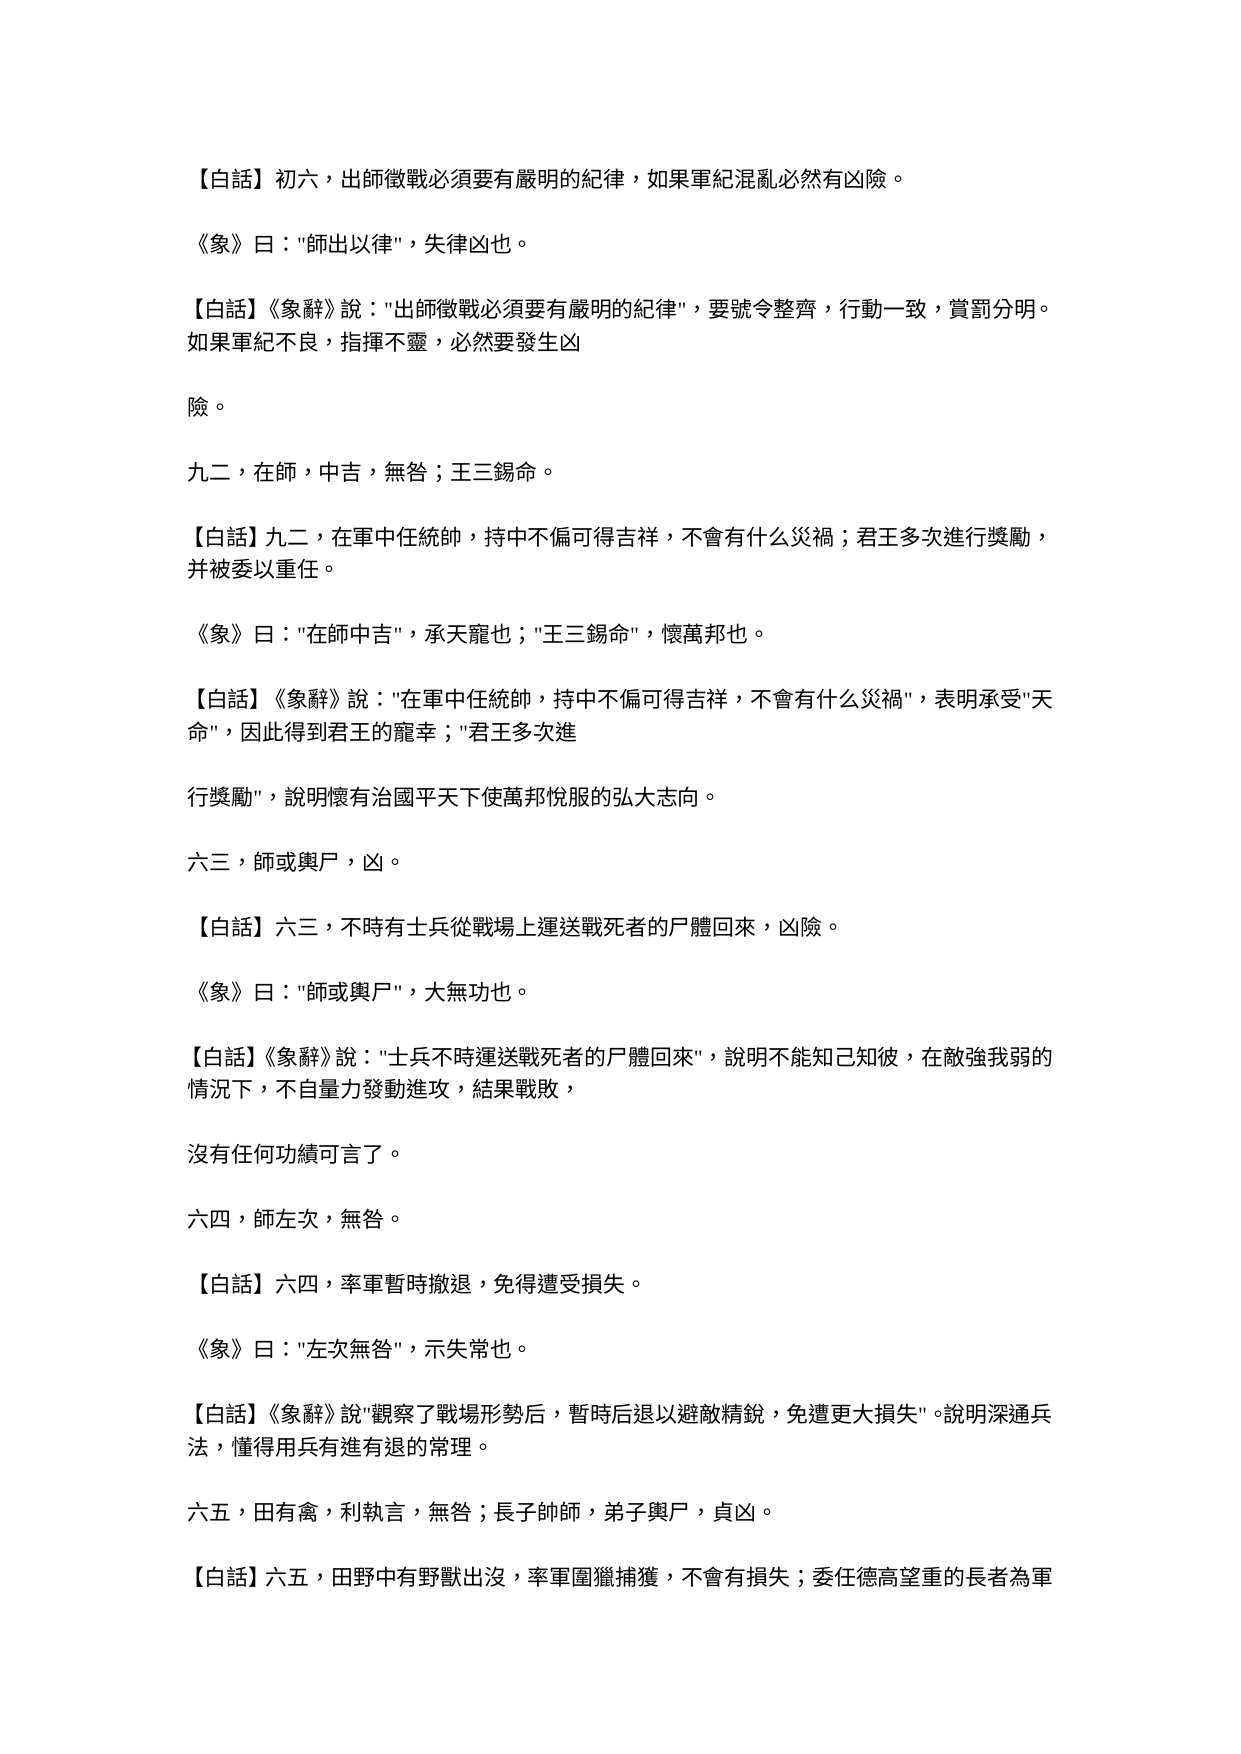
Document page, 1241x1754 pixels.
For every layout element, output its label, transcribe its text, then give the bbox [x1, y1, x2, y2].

text 沒有任何功績可言了。 [187, 1137, 1053, 1169]
text 六三，師或輿尸，凶。 [187, 844, 1053, 877]
text 行獎勵"，說明懷有治國平天下使萬邦悅服的弘大志向。 [187, 779, 1053, 812]
text 六五，田有禽，利執言，無咎；長子帥師，弟子輿尸，貞凶。 [187, 1494, 1053, 1527]
text 【白話】九二，在軍中任統帥，持中不偏可得吉祥，不會有什么災禍；君王多次進行獎勵，并被委以重任。 [187, 519, 1053, 584]
text 《象》曰："左次無咎"，示失常也。 [187, 1332, 1053, 1364]
text 【白話】六四，率軍暫時撤退，免得遭受損失。 [187, 1267, 1053, 1299]
text 【白話】六三，不時有士兵從戰場上運送戰死者的尸體回來，凶險。 [187, 909, 1053, 942]
text 【白話】《象辭》說："士兵不時運送戰死者的尸體回來"，說明不能知己知彼，在敵強我弱的情況下，不自量力發動進攻，結果戰敗， [187, 1039, 1053, 1104]
text 《象》曰："師或輿尸"，大無功也。 [187, 974, 1053, 1007]
text 《象》曰："師出以律"，失律凶也。 [187, 227, 1053, 259]
text 【白話】六五，田野中有野獸出沒，率軍圍獵捕獲，不會有損失；委任德高望重的長者為軍中主帥，必將戰無不勝，委任無德小人將運 [187, 1559, 1053, 1592]
text 【白話】《象辭》說"觀察了戰場形勢后，暫時后退以避敵精銳，免遭更大損失"。說明深通兵法，懂得用兵有進有退的常理。 [187, 1397, 1053, 1462]
text 《象》曰："在師中吉"，承天寵也；"王三錫命"，懷萬邦也。 [187, 617, 1053, 649]
text 六四，師左次，無咎。 [187, 1202, 1053, 1234]
text 【白話】《象辭》說："出師徵戰必須要有嚴明的紀律"，要號令整齊，行動一致，賞罰分明。如果軍紀不良，指揮不靈，必然要發生凶 [187, 292, 1053, 357]
text 九二，在師，中吉，無咎；王三錫命。 [187, 454, 1053, 487]
text 【白話】《象辭》說："在軍中任統帥，持中不偏可得吉祥，不會有什么災禍"，表明承受"天命"，因此得到君王的寵幸；"君王多次進 [187, 682, 1053, 747]
text 【白話】初六，出師徵戰必須要有嚴明的紀律，如果軍紀混亂必然有凶險。 [187, 162, 1053, 194]
text 險。 [187, 389, 1053, 422]
